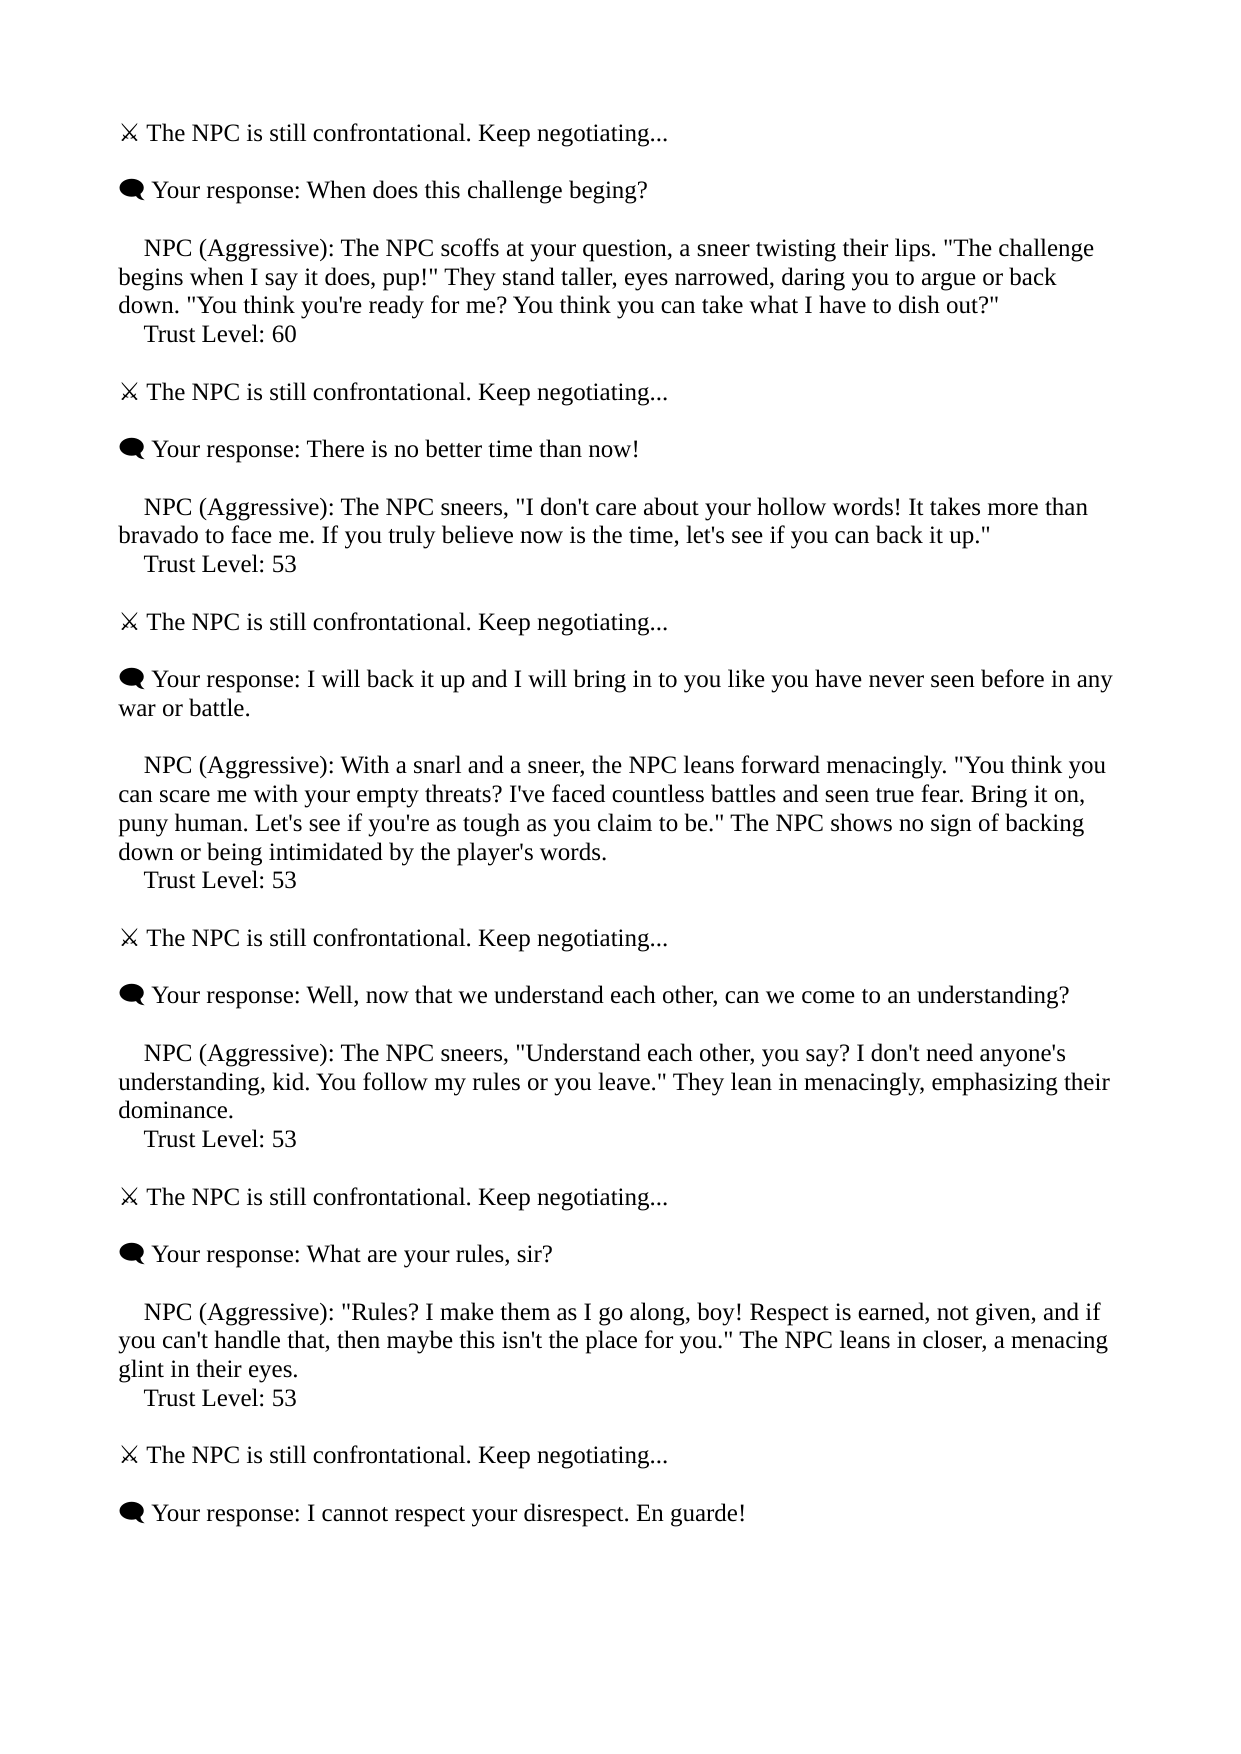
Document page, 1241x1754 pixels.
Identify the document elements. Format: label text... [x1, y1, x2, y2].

text 🗨️ Your response: I will back it up and I will bring in to you like you have never seen before in any war or battle. [118, 664, 1122, 722]
text 💙 Trust Level: 53 [118, 549, 1122, 578]
text 🗨️ Your response: There is no better time than now! [118, 434, 1122, 463]
text ⚔️ The NPC is still confrontational. Keep negotiating... [118, 1182, 1122, 1211]
text 🗨️ Your response: I cannot respect your disrespect. En guarde! [118, 1498, 1122, 1527]
text 🔥 NPC (Aggressive): The NPC scoffs at your question, a sneer twisting their lips. "The challenge begins when I say it does, pup!" They stand taller, eyes narrowed, daring you to argue or back down. "You think you're ready for me? You think you can take what I have to dish out?" [118, 233, 1122, 319]
text 🔥 NPC (Aggressive): "Rules? I make them as I go along, boy! Respect is earned, not given, and if you can't handle that, then maybe this isn't the place for you." The NPC leans in closer, a menacing glint in their eyes. [118, 1297, 1122, 1383]
text ⚔️ The NPC is still confrontational. Keep negotiating... [118, 1441, 1122, 1469]
text ⚔️ The NPC is still confrontational. Keep negotiating... [118, 118, 1122, 147]
text 💙 Trust Level: 53 [118, 1383, 1122, 1412]
text 💙 Trust Level: 53 [118, 866, 1122, 894]
text ⚔️ The NPC is still confrontational. Keep negotiating... [118, 923, 1122, 952]
text 🔥 NPC (Aggressive): The NPC sneers, "I don't care about your hollow words! It takes more than bravado to face me. If you truly believe now is the time, let's see if you can back it up." [118, 492, 1122, 549]
text 💙 Trust Level: 60 [118, 319, 1122, 348]
text 🔥 NPC (Aggressive): The NPC sneers, "Understand each other, you say? I don't need anyone's understanding, kid. You follow my rules or you leave." They lean in menacingly, emphasizing their dominance. [118, 1038, 1122, 1124]
text 💙 Trust Level: 53 [118, 1124, 1122, 1153]
text 🗨️ Your response: When does this challenge beging? [118, 176, 1122, 204]
text ⚔️ The NPC is still confrontational. Keep negotiating... [118, 377, 1122, 406]
text 🔥 NPC (Aggressive): With a snarl and a sneer, the NPC leans forward menacingly. "You think you can scare me with your empty threats? I've faced countless battles and seen true fear. Bring it on, puny human. Let's see if you're as tough as you claim to be." The NPC shows no sign of backing down or being intimidated by the player's words. [118, 751, 1122, 866]
text 🗨️ Your response: Well, now that we understand each other, can we come to an understanding? [118, 981, 1122, 1009]
text 🗨️ Your response: What are your rules, sir? [118, 1239, 1122, 1268]
text ⚔️ The NPC is still confrontational. Keep negotiating... [118, 607, 1122, 636]
